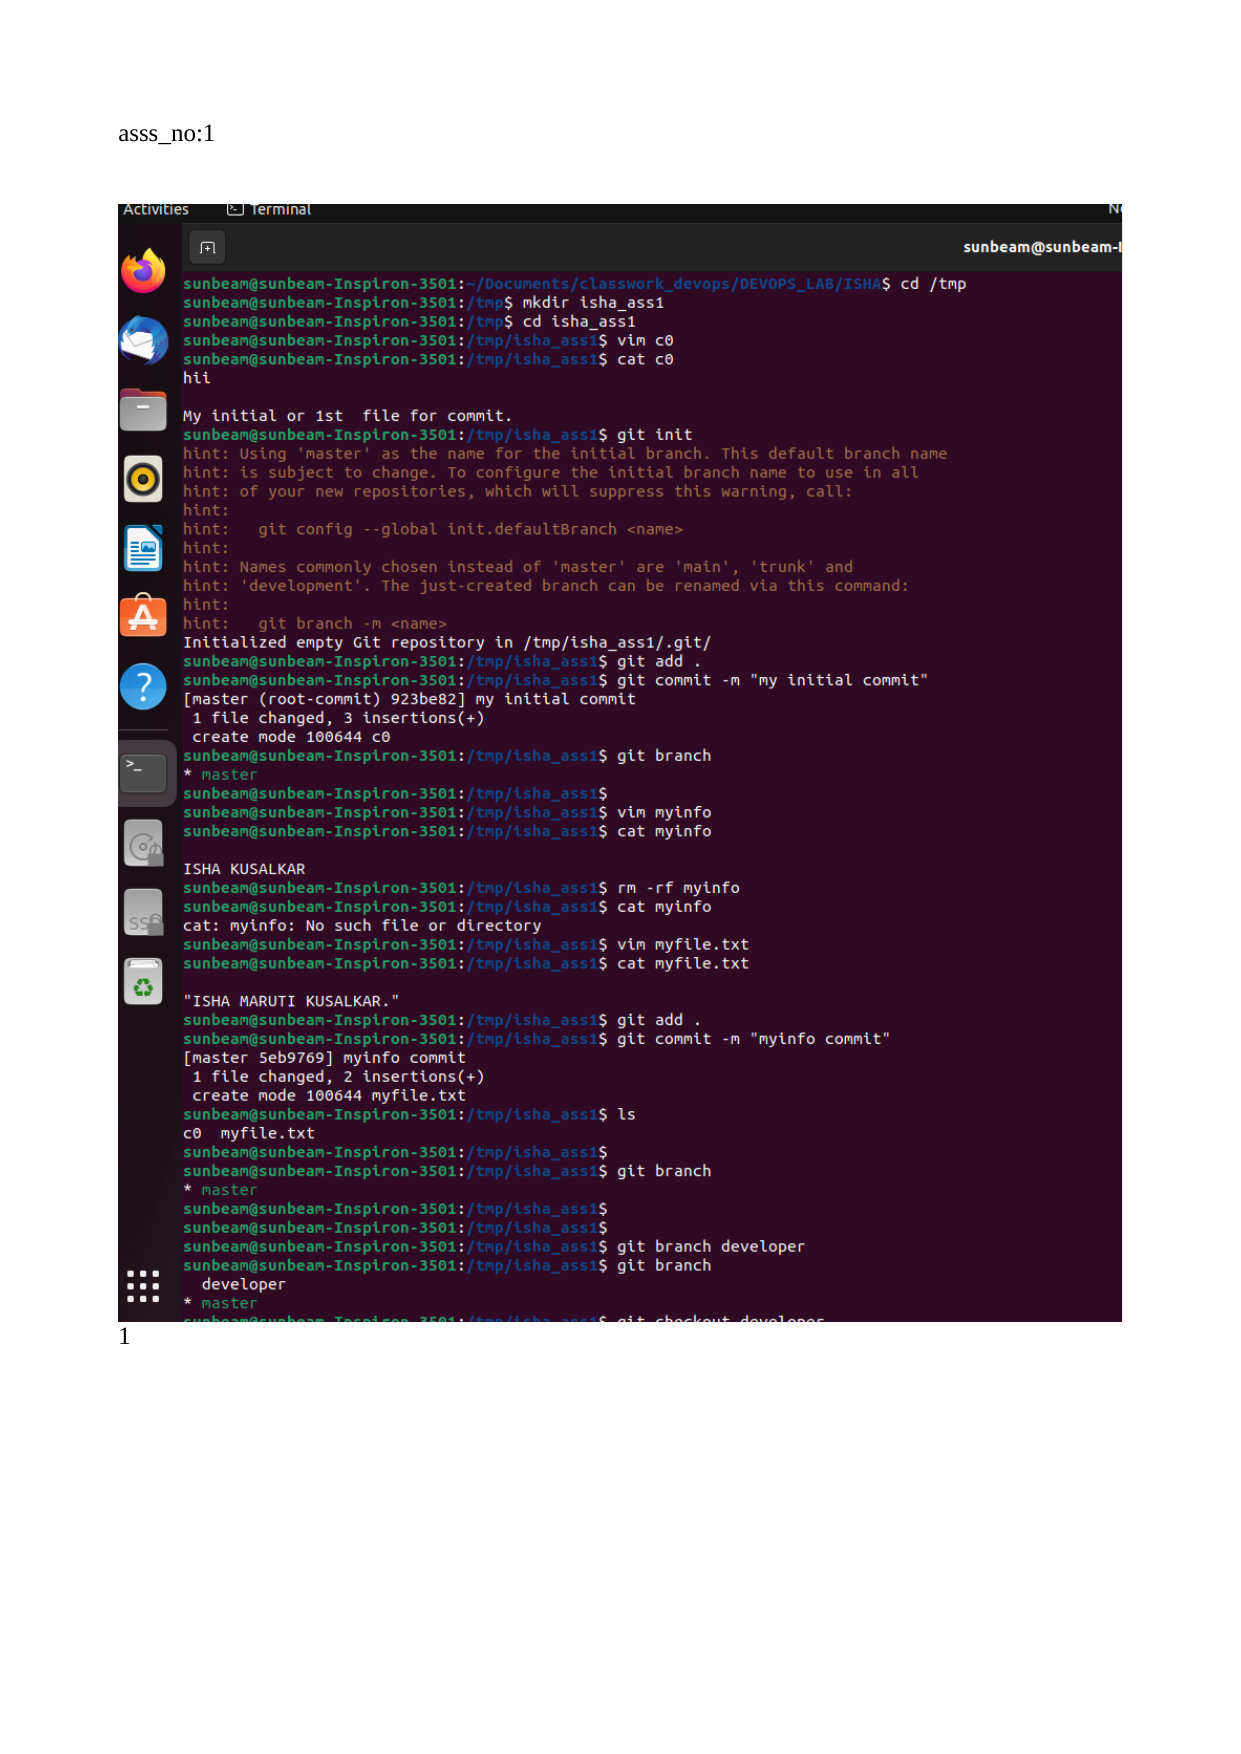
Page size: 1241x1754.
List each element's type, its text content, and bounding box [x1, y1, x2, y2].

text 1 [118, 1322, 1122, 1350]
text asss_no:1 [118, 118, 1122, 147]
picture [118, 204, 1123, 1322]
